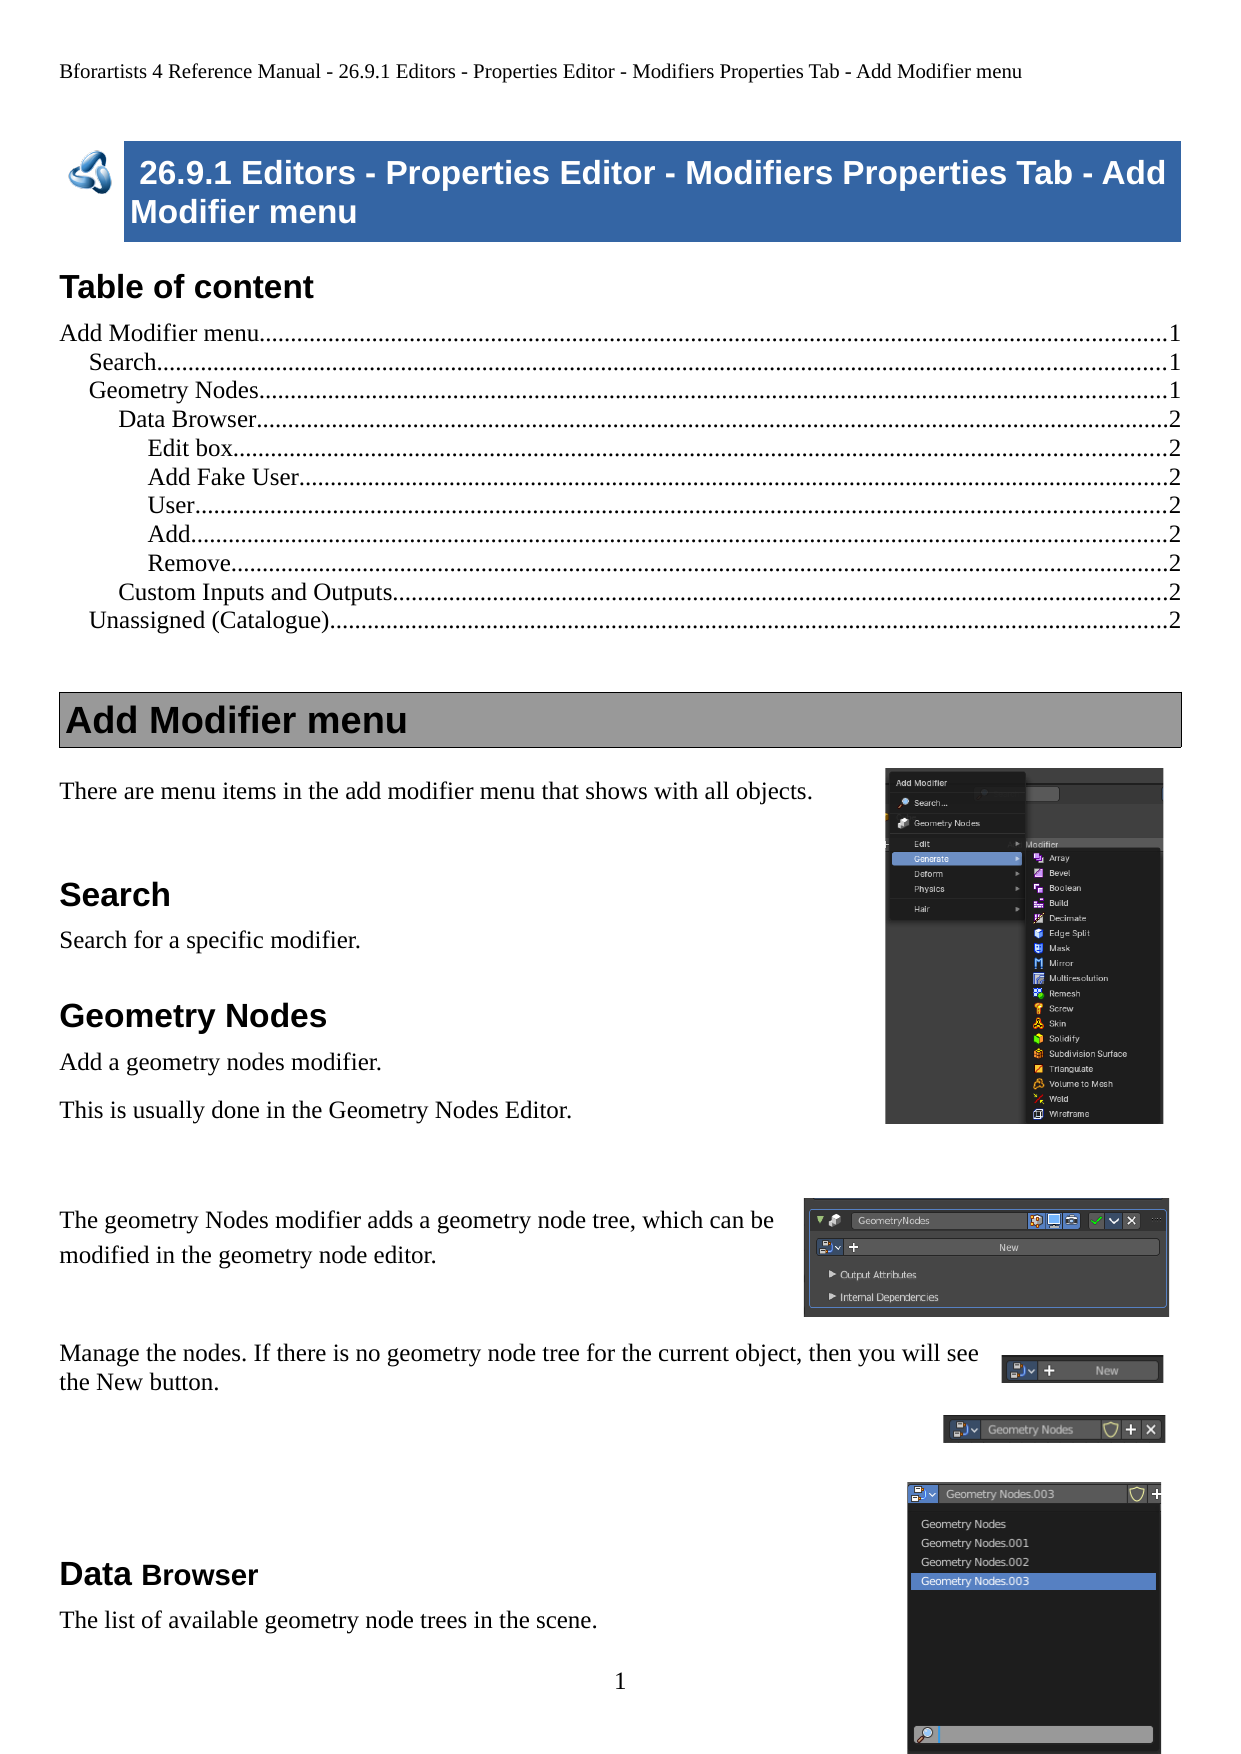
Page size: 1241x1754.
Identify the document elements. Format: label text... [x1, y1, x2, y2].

text Custom Inputs and Outputs 2 [118, 577, 1181, 605]
subtitle Data Browser [59, 1554, 907, 1593]
table_header [59, 141, 124, 242]
picture [907, 1482, 1162, 1754]
text Add a geometry nodes modifier. [59, 1047, 885, 1075]
text Add Fake User 2 [147, 462, 1181, 490]
text There are menu items in the add modifier menu that shows with all objects. [59, 776, 885, 804]
text Search for a specific modifier. [59, 926, 885, 954]
subtitle Search [59, 874, 885, 913]
subtitle [1164, 995, 1181, 1034]
text Geometry Nodes 1 [88, 375, 1181, 404]
text Edit box 2 [147, 433, 1181, 462]
text This is usually done in the Geometry Nodes Editor. [59, 1096, 885, 1124]
table_header Add Modifier menu [60, 693, 1181, 747]
table_header 26.9.1 Editors - Properties Editor - Modifiers Properties Tab - Add Modifier menu [124, 141, 1181, 242]
picture [803, 1198, 1170, 1317]
picture [65, 147, 114, 197]
picture [885, 768, 1164, 1124]
subtitle [1164, 874, 1181, 913]
text Data Browser 2 [118, 404, 1181, 433]
subtitle [1162, 1554, 1181, 1593]
text Unassigned (Catalogue) 2 [88, 605, 1181, 634]
text The list of available geometry node trees in the scene. [59, 1605, 907, 1634]
subtitle Geometry Nodes [59, 995, 885, 1034]
text User 2 [147, 490, 1181, 519]
text Add Modifier menu 1 [59, 318, 1181, 347]
text Search 1 [88, 347, 1181, 375]
text Remove 2 [147, 548, 1181, 577]
text Add 2 [147, 519, 1181, 548]
text Manage the nodes. If there is no geometry node tree for the current object, then you will see the New button. [59, 1338, 1181, 1396]
picture [943, 1415, 1166, 1443]
text The geometry Nodes modifier adds a geometry node tree, which can be modified in the geometry node editor. [59, 1206, 803, 1269]
subtitle Table of content [59, 267, 1181, 305]
picture [1001, 1355, 1164, 1383]
